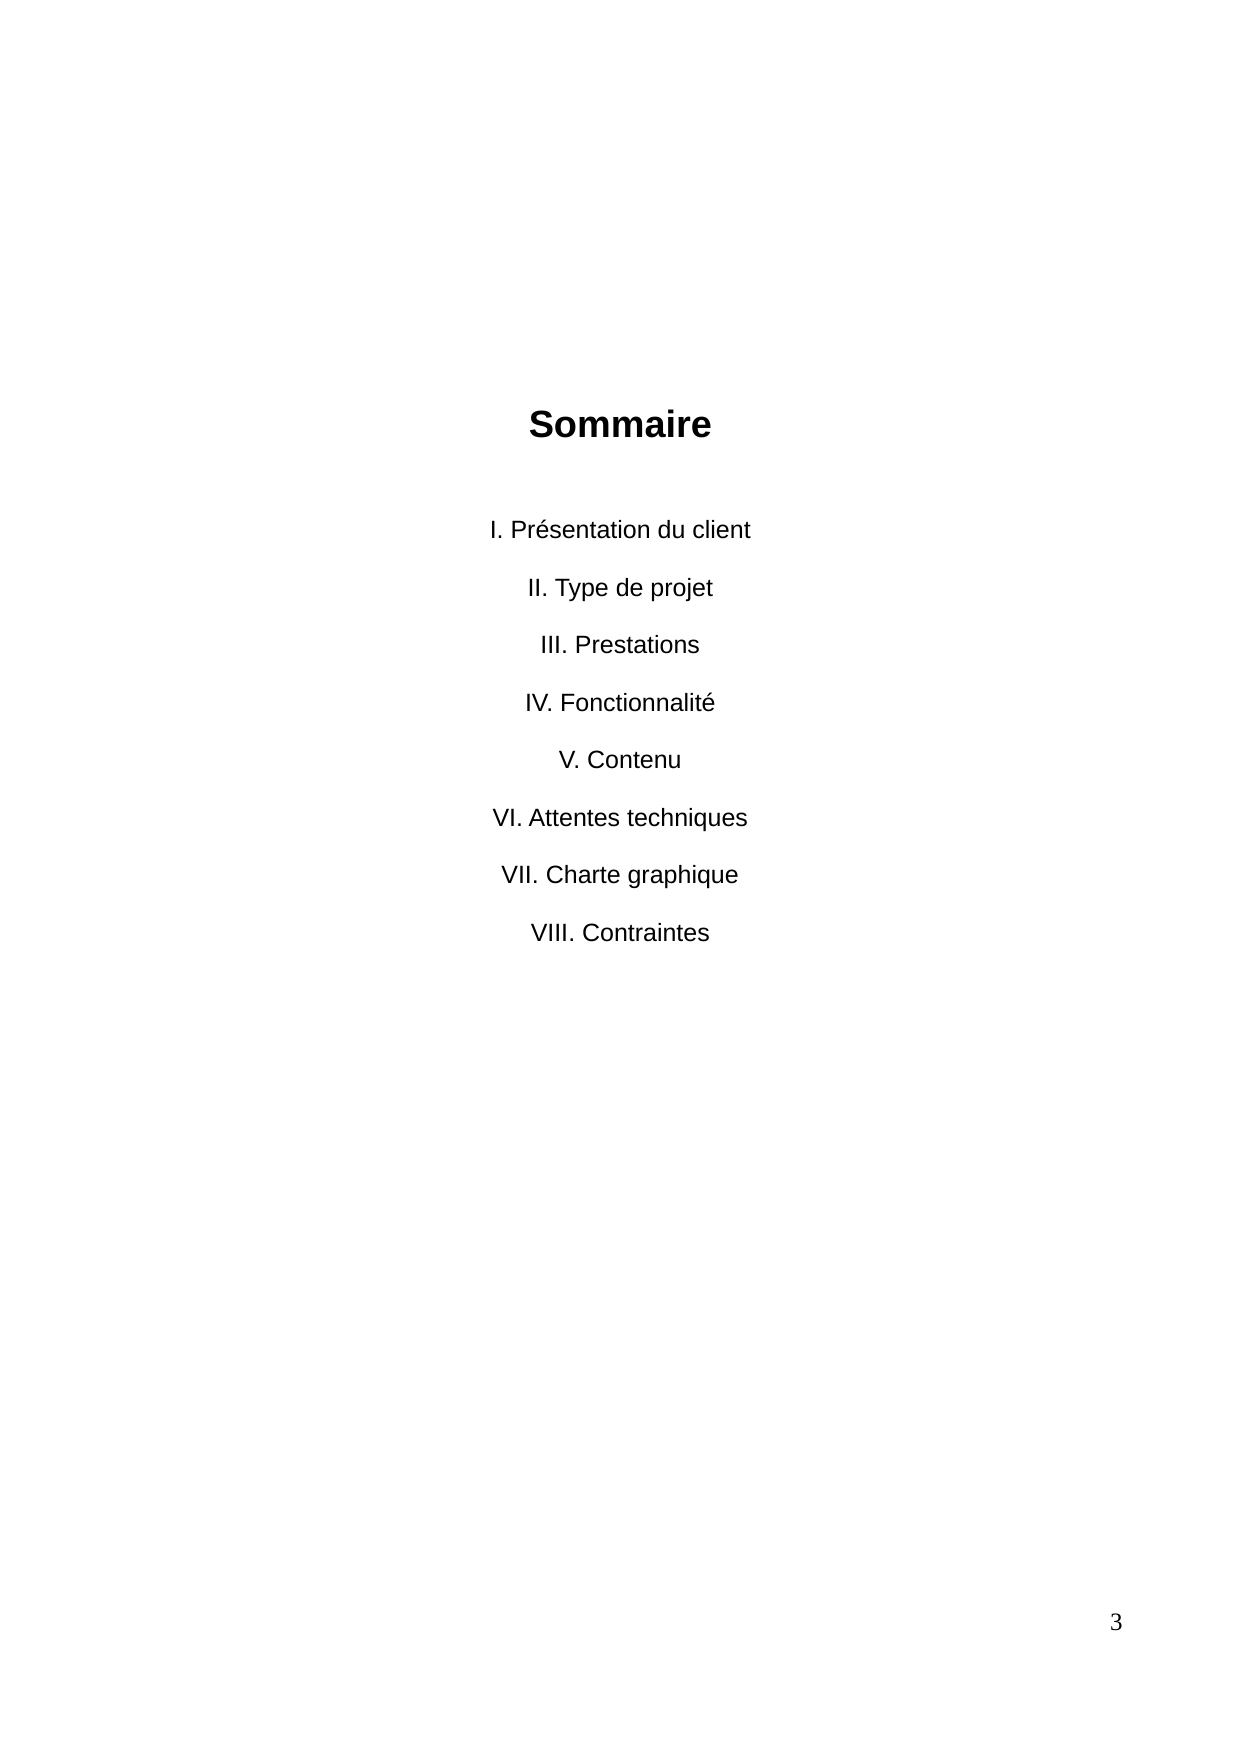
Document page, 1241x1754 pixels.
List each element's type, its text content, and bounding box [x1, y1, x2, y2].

text V. Contenu [118, 746, 1122, 774]
text II. Type de projet [118, 573, 1122, 602]
text VI. Attentes techniques [118, 803, 1122, 832]
text I. Présentation du client [118, 516, 1122, 544]
subtitle Sommaire [118, 402, 1122, 446]
text III. Prestations [118, 631, 1122, 659]
text VII. Charte graphique [118, 861, 1122, 889]
text VIII. Contraintes [118, 918, 1122, 947]
text IV. Fonctionnalité [118, 688, 1122, 717]
